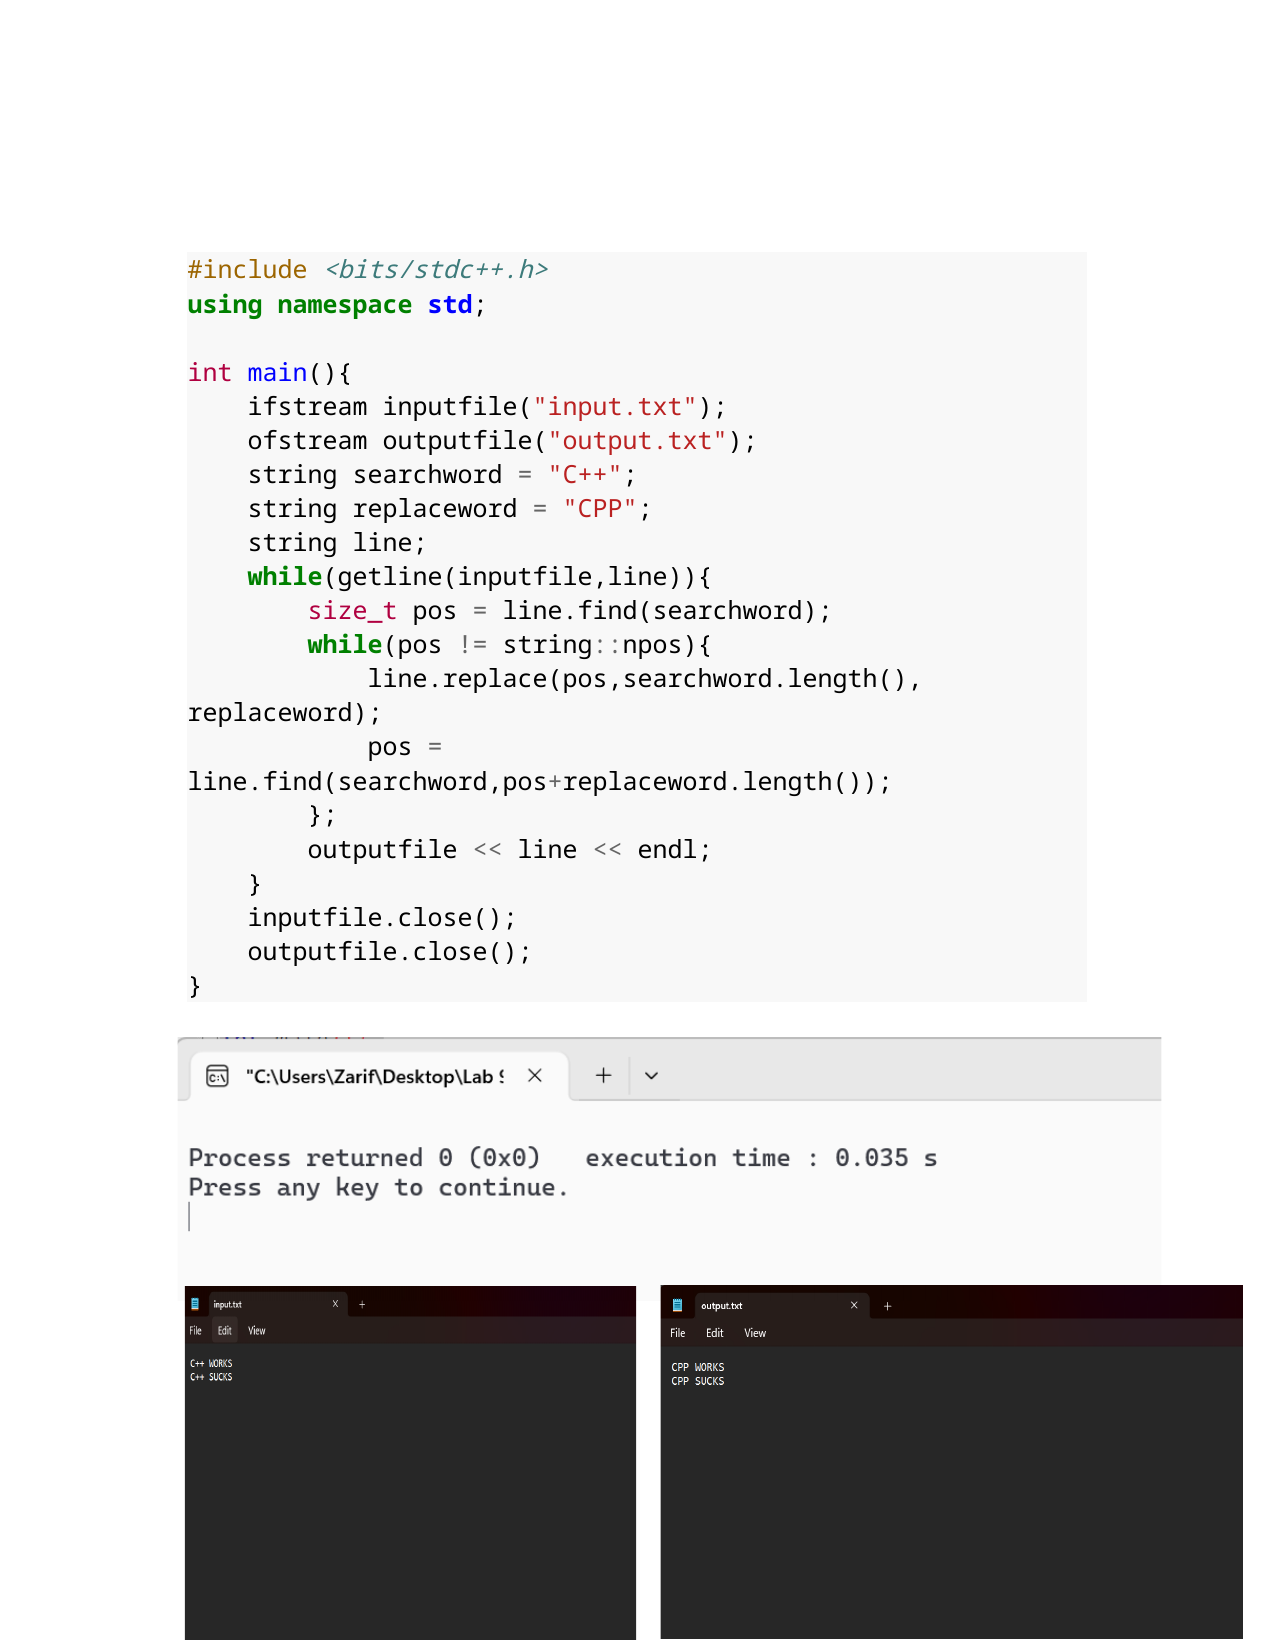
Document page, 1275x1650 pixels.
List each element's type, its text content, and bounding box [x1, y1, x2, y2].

text string replaceword = "CPP"; [187, 491, 1087, 525]
text #include <bits/stdc++.h> [187, 252, 1087, 286]
text size_t pos = line.find(searchword); [187, 593, 1087, 627]
text outputfile << line << endl; [187, 831, 1087, 865]
text string searchword = "C++"; [187, 457, 1087, 491]
text int main(){ [187, 354, 1087, 388]
text } [187, 865, 1087, 899]
text while(pos != string::npos){ [187, 627, 1087, 661]
text }; [187, 797, 1087, 831]
text ifstream inputfile("input.txt"); [187, 388, 1087, 422]
text while(getline(inputfile,line)){ [187, 559, 1087, 593]
text inputfile.close(); [187, 899, 1087, 933]
text pos = line.find(searchword,pos+replaceword.length()); [187, 729, 1087, 797]
text } [187, 967, 1087, 1002]
text using namespace std; [187, 286, 1087, 320]
text line.replace(pos,searchword.length(), replaceword); [187, 661, 1087, 729]
text outputfile.close(); [187, 933, 1087, 967]
text ofstream outputfile("output.txt"); [187, 422, 1087, 457]
text string line; [187, 525, 1087, 559]
